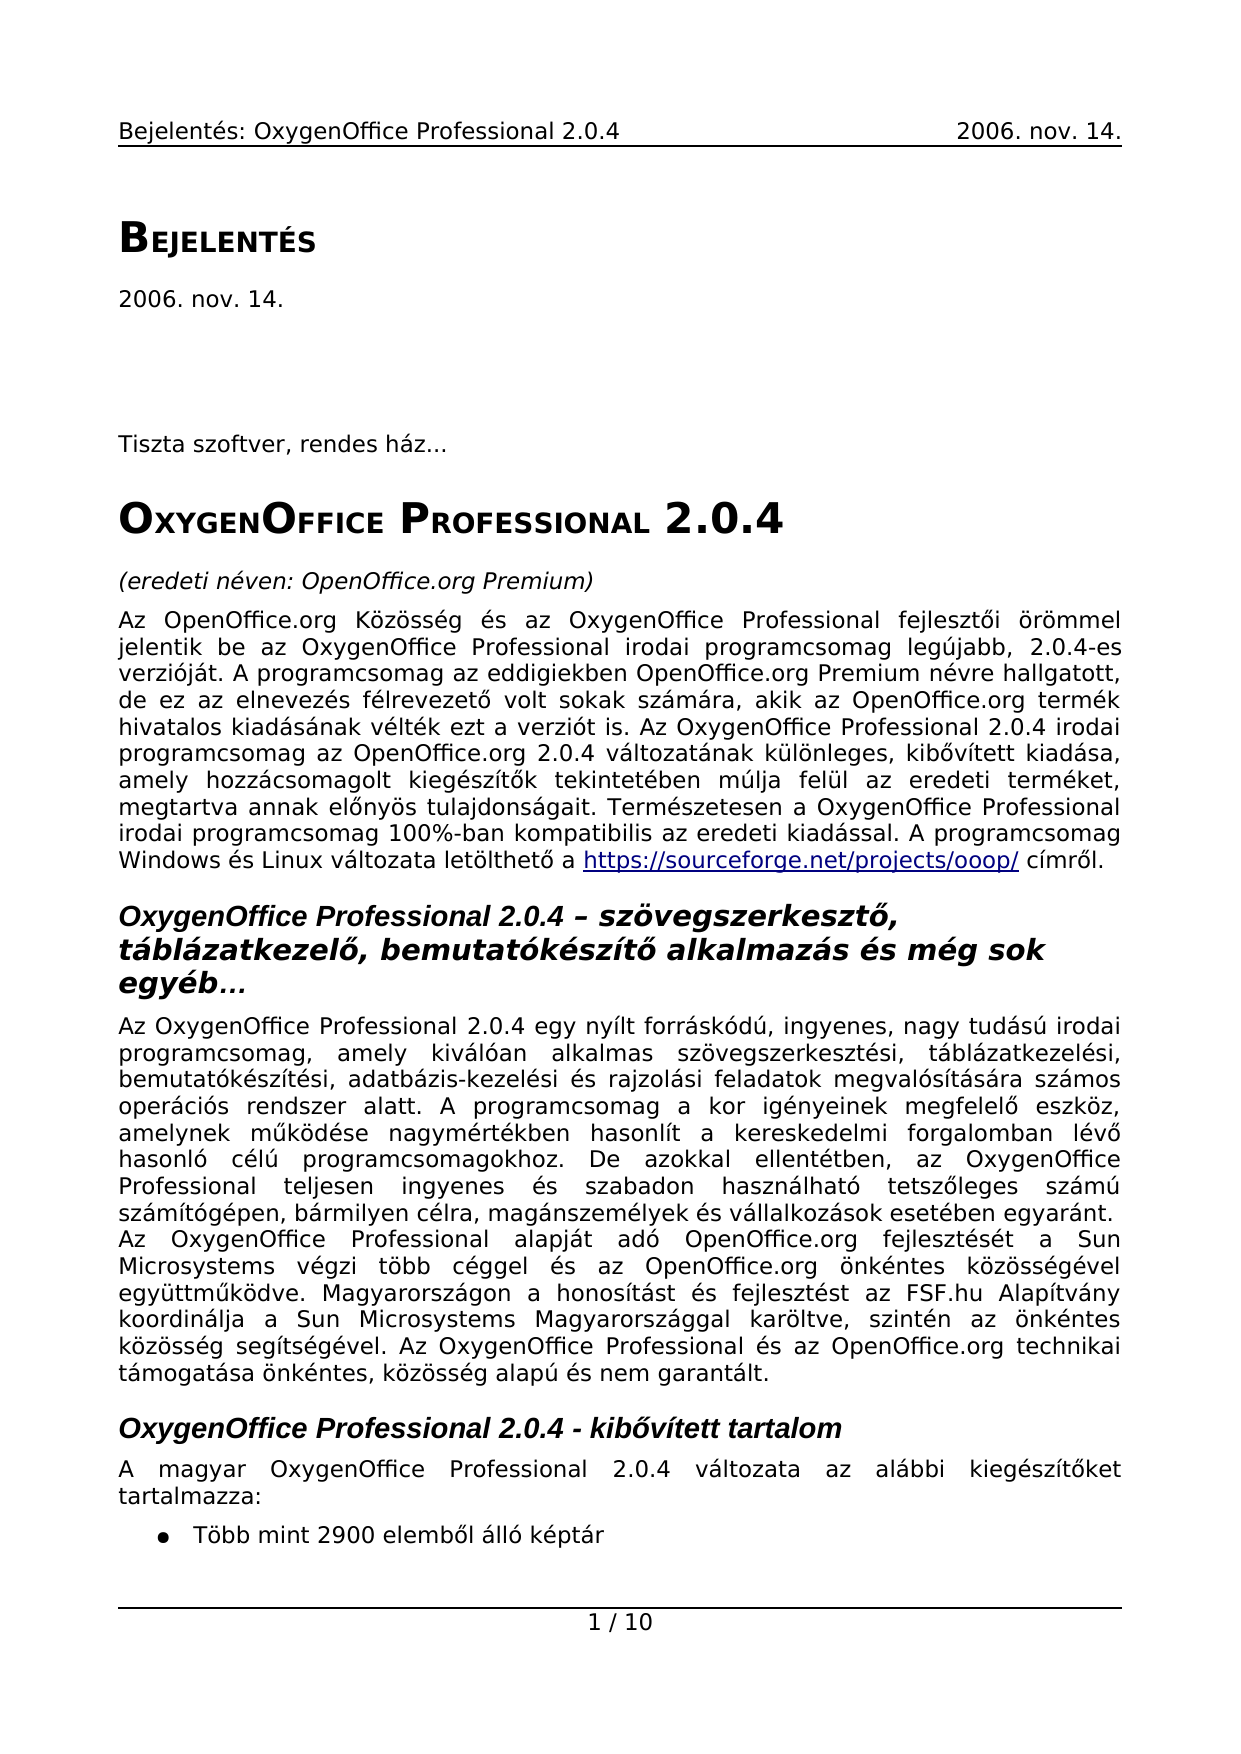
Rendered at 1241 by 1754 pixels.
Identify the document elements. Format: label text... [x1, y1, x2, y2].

text A magyar OxygenOffice Professional 2.0.4 változata az alábbi kiegészítőket tartalmazza: [118, 1457, 1122, 1510]
text 2006. november 14. [118, 286, 1122, 313]
text Az OxygenOffice Professional 2.0.4 egy nyílt forráskódú, ingyenes, nagy tudású irodai programcsomag, amely kiválóan alkalmas szövegszerkesztési, táblázatkezelési, bemutatókészítési, adatbázis-kezelési és rajzolási feladatok megvalósítására számos operációs rendszer alatt. A programcsomag a kor igényeinek megfelelő eszköz, amelynek működése nagymértékben hasonlít a kereskedelmi forgalomban lévő hasonló célú programcsomagokhoz. De azokkal ellentétben, az OxygenOffice Professional teljesen ingyenes és szabadon használható tetszőleges számú számítógépen, bármilyen célra, magánszemélyek és vállalkozások esetében egyaránt. [118, 1013, 1122, 1227]
subtitle Bejelentés [118, 213, 1122, 262]
text Tiszta szoftver, rendes ház... [118, 431, 1122, 458]
text Az OpenOffice.org Közösség és az OxygenOffice Professional fejlesztői örömmel jelentik be az OxygenOffice Professional irodai programcsomag legújabb, 2.0.4-es verzióját. A programcsomag az eddigiekben OpenOffice.org Premium névre hallgatott, de ez az elnevezés félrevezető volt sokak számára, akik az OpenOffice.org termék hivatalos kiadásának vélték ezt a verziót is. Az OxygenOffice Professional 2.0.4 irodai programcsomag az OpenOffice.org 2.0.4 változatának különleges, kibővített kiadása, amely hozzácsomagolt kiegészítők tekintetében múlja felül az eredeti terméket, megtartva annak előnyös tulajdonságait. Természetesen a OxygenOffice Professional irodai programcsomag 100%-ban kompatibilis az eredeti kiadással. A programcsomag Windows és Linux változata letölthető a https://sourceforge.net/projects/ooop/ címről. [118, 607, 1122, 874]
text Az OxygenOffice Professional alapját adó OpenOffice.org fejlesztését a Sun Microsystems végzi több céggel és az OpenOffice.org önkéntes közösségével együttműködve. Magyarországon a honosítást és fejlesztést az FSF.hu Alapítvány koordinálja a Sun Microsystems Magyarországgal karöltve, szintén az önkéntes közösség segítségével. Az OxygenOffice Professional és az OpenOffice.org technikai támogatása önkéntes, közösség alapú és nem garantált. [118, 1227, 1122, 1387]
list Több mint 2900 elemből álló képtár [156, 1522, 1122, 1549]
text (eredeti néven: OpenOffice.org Premium) [118, 568, 1122, 595]
subtitle OxygenOffice Professional 2.0.4 [118, 494, 1122, 544]
subtitle OxygenOffice Professional 2.0.4 – szövegszerkesztő, táblázatkezelő, bemutatókészítő alkalmazás és még sok egyéb… [118, 899, 1122, 1001]
subtitle OxygenOffice Professional 2.0.4 - kibővített tartalom [118, 1412, 1122, 1444]
